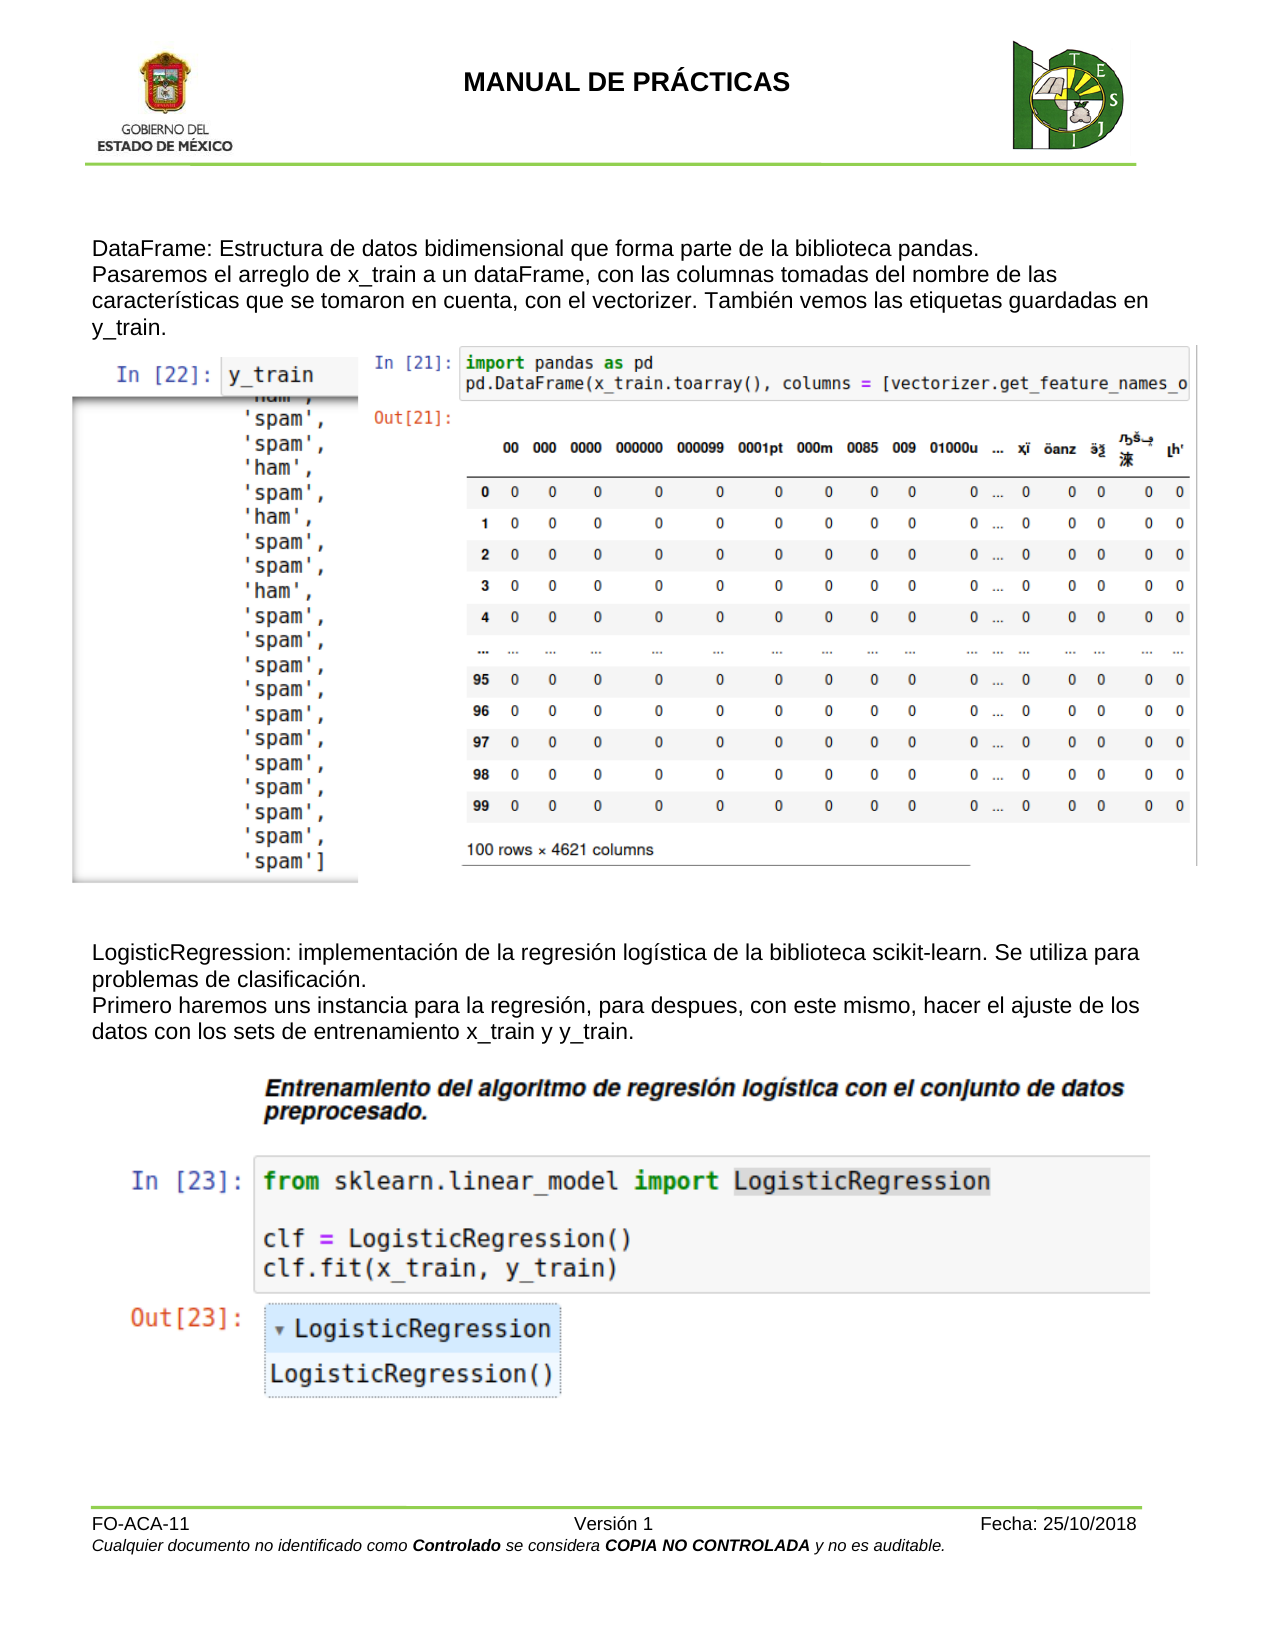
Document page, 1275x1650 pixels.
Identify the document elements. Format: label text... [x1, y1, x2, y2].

text DataFrame: Estructura de datos bidimensional que forma parte de la biblioteca pandas. Pasaremos el arreglo de x_train a un dataFrame, con las columnas tomadas del nombre de las características que se tomaron en cuenta, con el vectorizer. También vemos las etiquetas guardadas en y_train. [92, 235, 1177, 357]
picture [72, 345, 1207, 887]
picture [1012, 40, 1130, 156]
picture [89, 41, 235, 160]
text [92, 866, 1177, 913]
picture [95, 1067, 1151, 1423]
text LogisticRegression: implementación de la regresión logística de la biblioteca scikit-learn. Se utiliza para problemas de clasificación. Primero haremos uns instancia para la regresión, para despues, con este mismo, hacer el ajuste de los datos con los sets de entrenamiento x_train y y_train. [92, 939, 1177, 1476]
